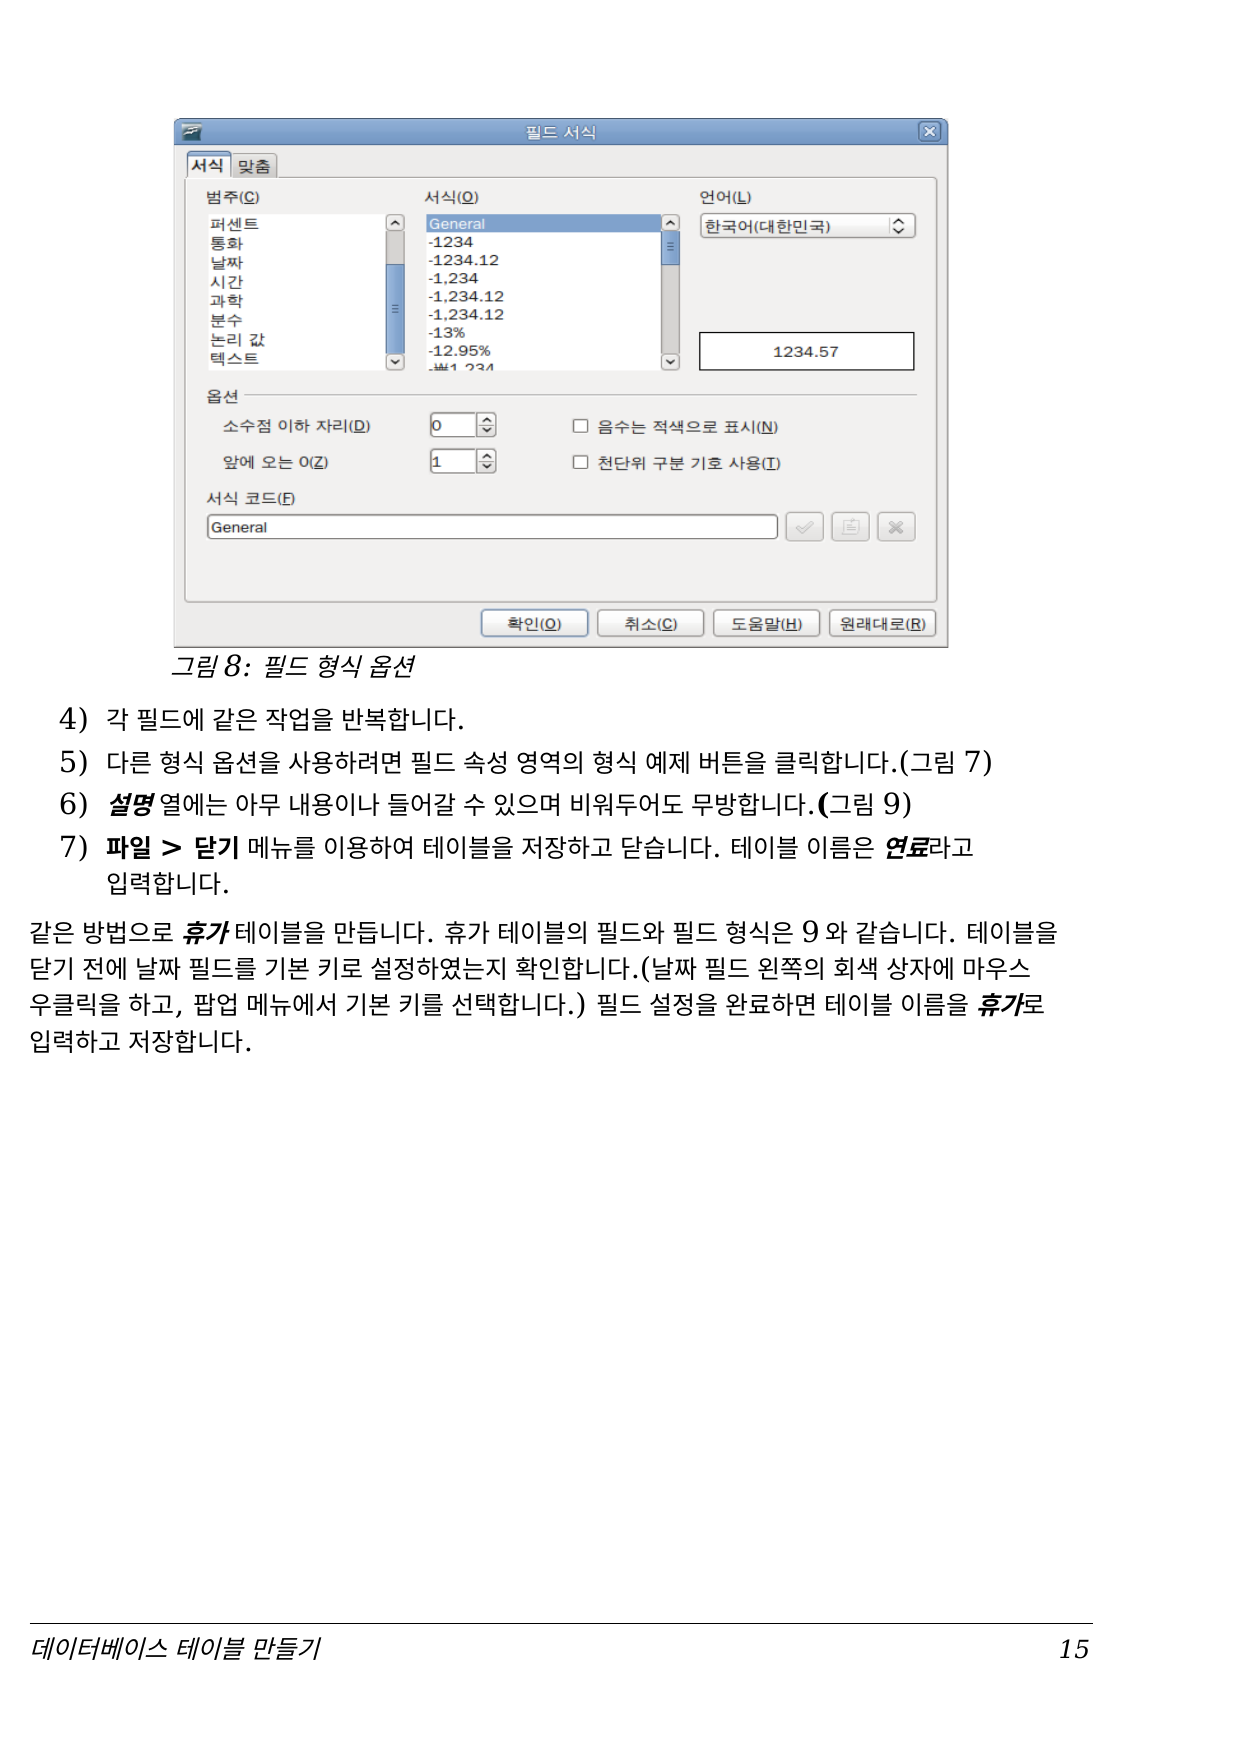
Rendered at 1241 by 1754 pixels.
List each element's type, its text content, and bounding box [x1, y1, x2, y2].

list 파일 > 닫기 메뉴를 이용하여 테이블을 저장하고 닫습니다. 테이블 이름은 연료라고 입력합니다. [88, 828, 1093, 901]
picture [173, 118, 949, 648]
text 같은 방법으로 휴가 테이블을 만듭니다. 휴가 테이블의 필드와 필드 형식은 그림 9와 같습니다. 테이블을 닫기 전에 날짜 필드를 기본 키로 설정하였는지 확인합니다.(날짜 필드 왼쪽의 회색 상자에 마우스 우클릭을 하고, 팝업 메뉴에서 기본 키를 선택합니다.) 필드 설정을 완료하면 테이블 이름을 휴가로 입력하고 저장합니다. [29, 913, 1093, 1058]
list 설명 열에는 아무 내용이나 들어갈 수 있으며 비워두어도 무방합니다.(그림 9) [88, 786, 1093, 822]
text 그림 8: 필드 형식 옵션 [171, 118, 952, 684]
list 각 필드에 같은 작업을 반복합니다. [88, 701, 1093, 737]
list 다른 형식 옵션을 사용하려면 필드 속성 영역의 형식 예제 버튼을 클릭합니다.(그림 7) [88, 743, 1093, 779]
